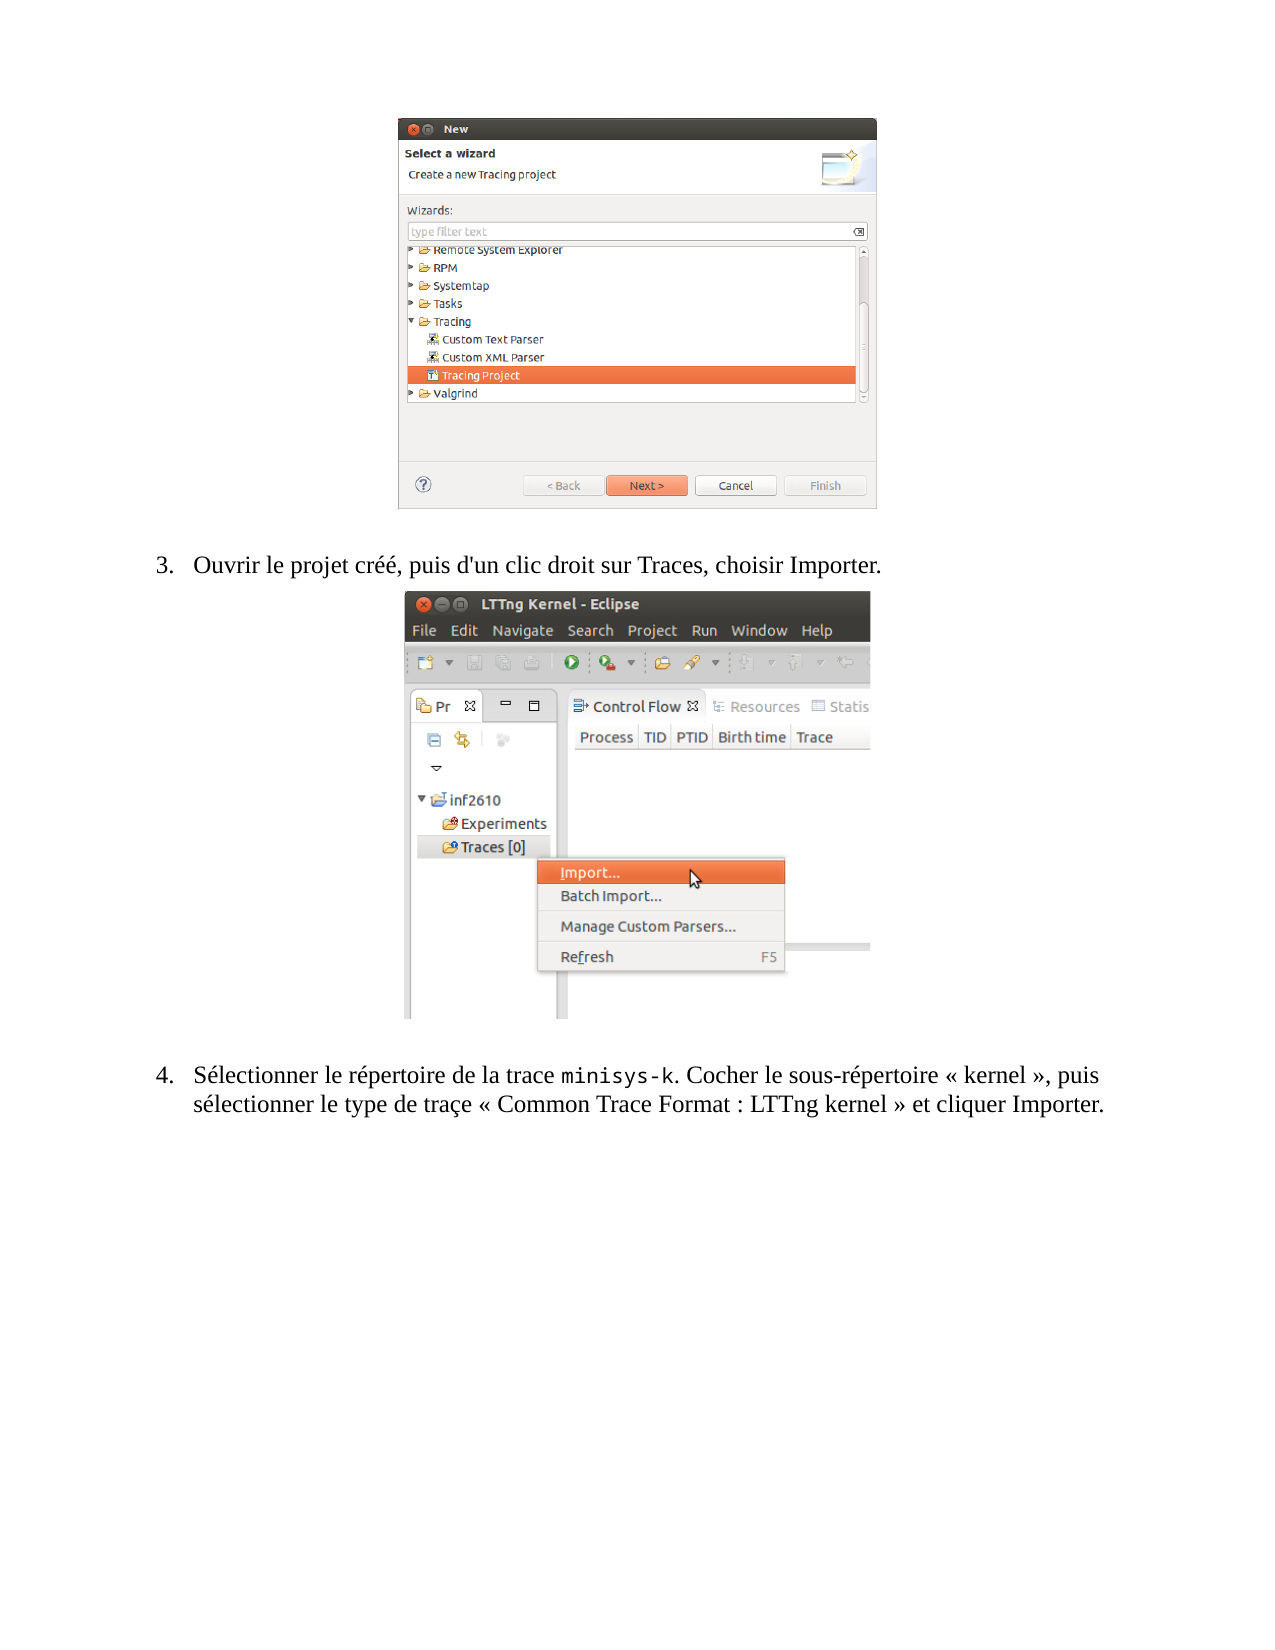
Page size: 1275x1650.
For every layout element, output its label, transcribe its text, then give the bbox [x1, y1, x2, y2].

picture [398, 118, 877, 509]
list Ouvrir le projet créé, puis d'un clic droit sur Traces, choisir Importer. [156, 550, 1157, 578]
list Sélectionner le répertoire de la trace minisys-k. Cocher le sous-répertoire « kernel », puis sélectionner le type de traçe « Common Trace Format : LTTng kernel » et cliquer Importer. [156, 1060, 1157, 1118]
